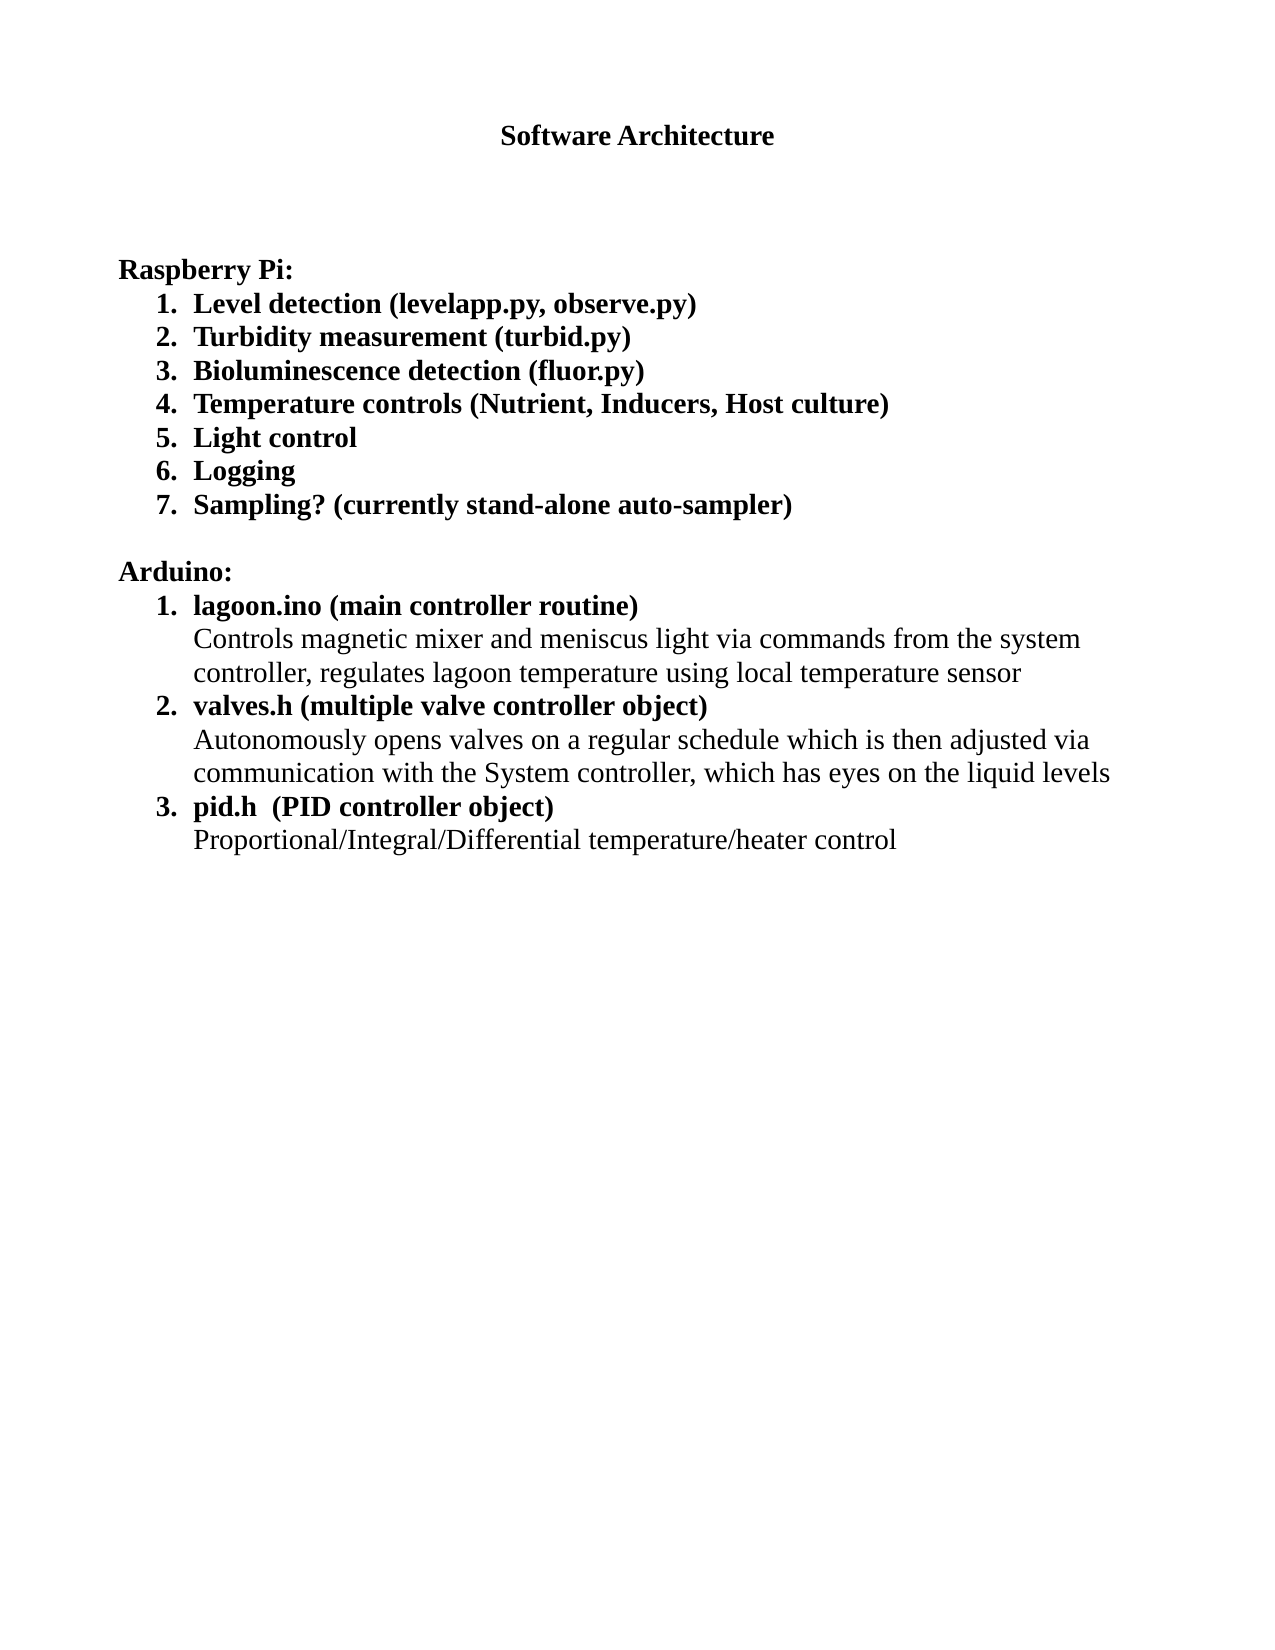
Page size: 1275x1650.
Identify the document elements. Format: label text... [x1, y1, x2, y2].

list Autonomously opens valves on a regular schedule which is then adjusted via communication with the System controller, which has eyes on the liquid levels [156, 722, 1157, 789]
list lagoon.ino (main controller routine) [156, 588, 1157, 621]
list Proportional/Integral/Differential temperature/heater control [156, 822, 1157, 856]
text Raspberry Pi: [118, 252, 1157, 286]
list Turbidity measurement (turbid.py) [156, 319, 1157, 353]
list valves.h (multiple valve controller object) [156, 688, 1157, 722]
list Temperature controls (Nutrient, Inducers, Host culture) [156, 386, 1157, 420]
list Logging [156, 453, 1157, 487]
list pid.h (PID controller object) [156, 789, 1157, 822]
text Software Architecture [118, 118, 1157, 152]
list Light control [156, 420, 1157, 453]
text Arduino: [118, 554, 1157, 588]
list Controls magnetic mixer and meniscus light via commands from the system controller, regulates lagoon temperature using local temperature sensor [156, 621, 1157, 688]
list Level detection (levelapp.py, observe.py) [156, 286, 1157, 319]
list Bioluminescence detection (fluor.py) [156, 353, 1157, 386]
list Sampling? (currently stand-alone auto-sampler) [156, 487, 1157, 521]
